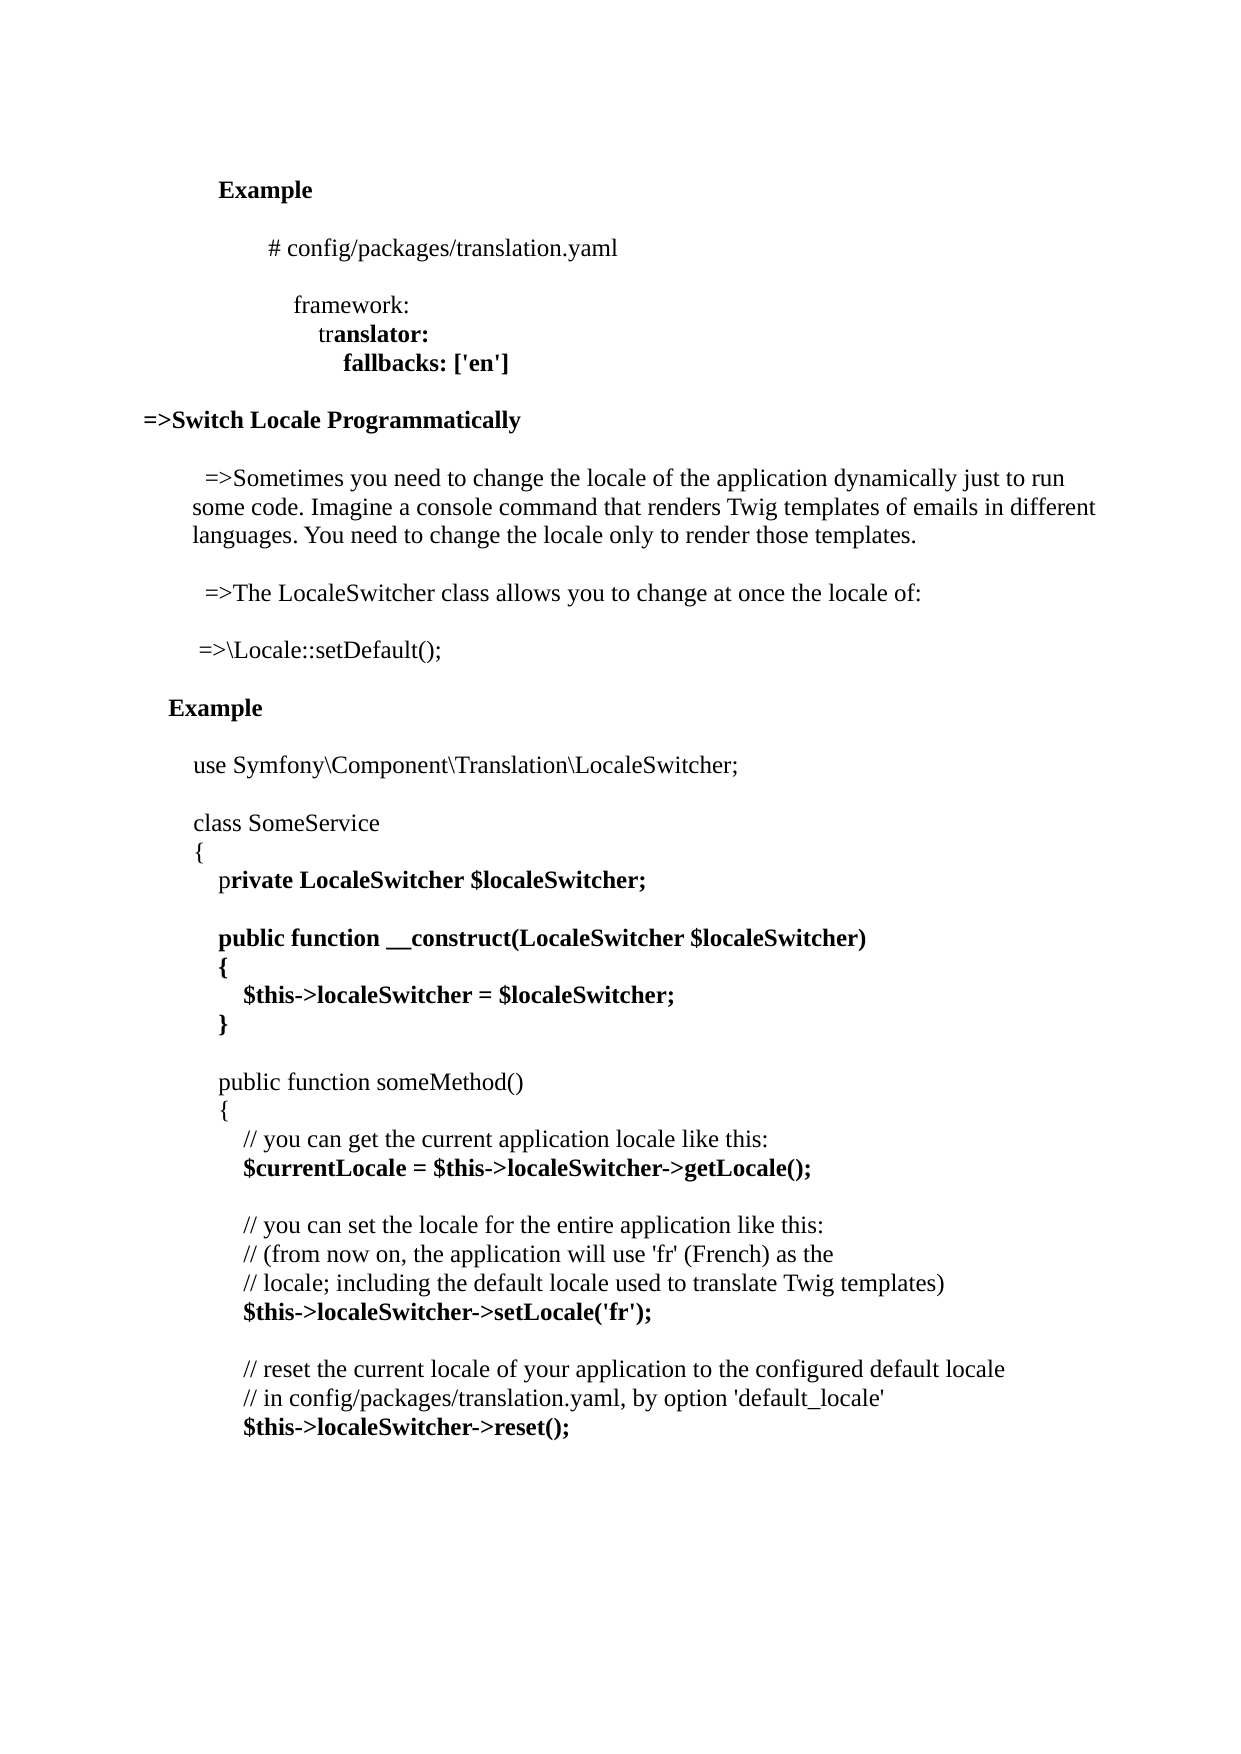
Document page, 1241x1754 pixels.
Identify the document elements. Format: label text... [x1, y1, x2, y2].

text fallbacks: ['en'] [118, 348, 1122, 377]
text { [118, 837, 1122, 866]
text { [118, 1096, 1122, 1124]
text // in config/packages/translation.yaml, by option 'default_locale' [118, 1383, 1122, 1412]
text $this->localeSwitcher = $localeSwitcher; [118, 981, 1122, 1009]
text use Symfony\Component\Translation\LocaleSwitcher; [118, 751, 1122, 779]
text class SomeService [118, 808, 1122, 837]
text =>Sometimes you need to change the locale of the application dynamically just to run some code. Imagine a console command that renders Twig templates of emails in different languages. You need to change the locale only to render those templates. [118, 463, 1122, 549]
text // you can set the locale for the entire application like this: [118, 1211, 1122, 1239]
text $currentLocale = $this->localeSwitcher->getLocale(); [118, 1153, 1122, 1182]
text Example [118, 176, 1122, 204]
text $this->localeSwitcher->setLocale('fr'); [118, 1297, 1122, 1326]
text private LocaleSwitcher $localeSwitcher; [118, 866, 1122, 894]
text public function someMethod() [118, 1067, 1122, 1096]
text # config/packages/translation.yaml [118, 233, 1122, 262]
text =>\Locale::setDefault(); [118, 636, 1122, 664]
text =>The LocaleSwitcher class allows you to change at once the locale of: [118, 578, 1122, 607]
text } [118, 1009, 1122, 1038]
text translator: [118, 319, 1122, 348]
text =>Switch Locale Programmatically [118, 406, 1122, 434]
text framework: [118, 291, 1122, 319]
text { [118, 952, 1122, 981]
text // you can get the current application locale like this: [118, 1124, 1122, 1153]
text public function __construct(LocaleSwitcher $localeSwitcher) [118, 923, 1122, 952]
text // (from now on, the application will use 'fr' (French) as the [118, 1239, 1122, 1268]
text // locale; including the default locale used to translate Twig templates) [118, 1268, 1122, 1297]
text Example [118, 693, 1122, 722]
text // reset the current locale of your application to the configured default locale [118, 1354, 1122, 1383]
text $this->localeSwitcher->reset(); [118, 1412, 1122, 1441]
